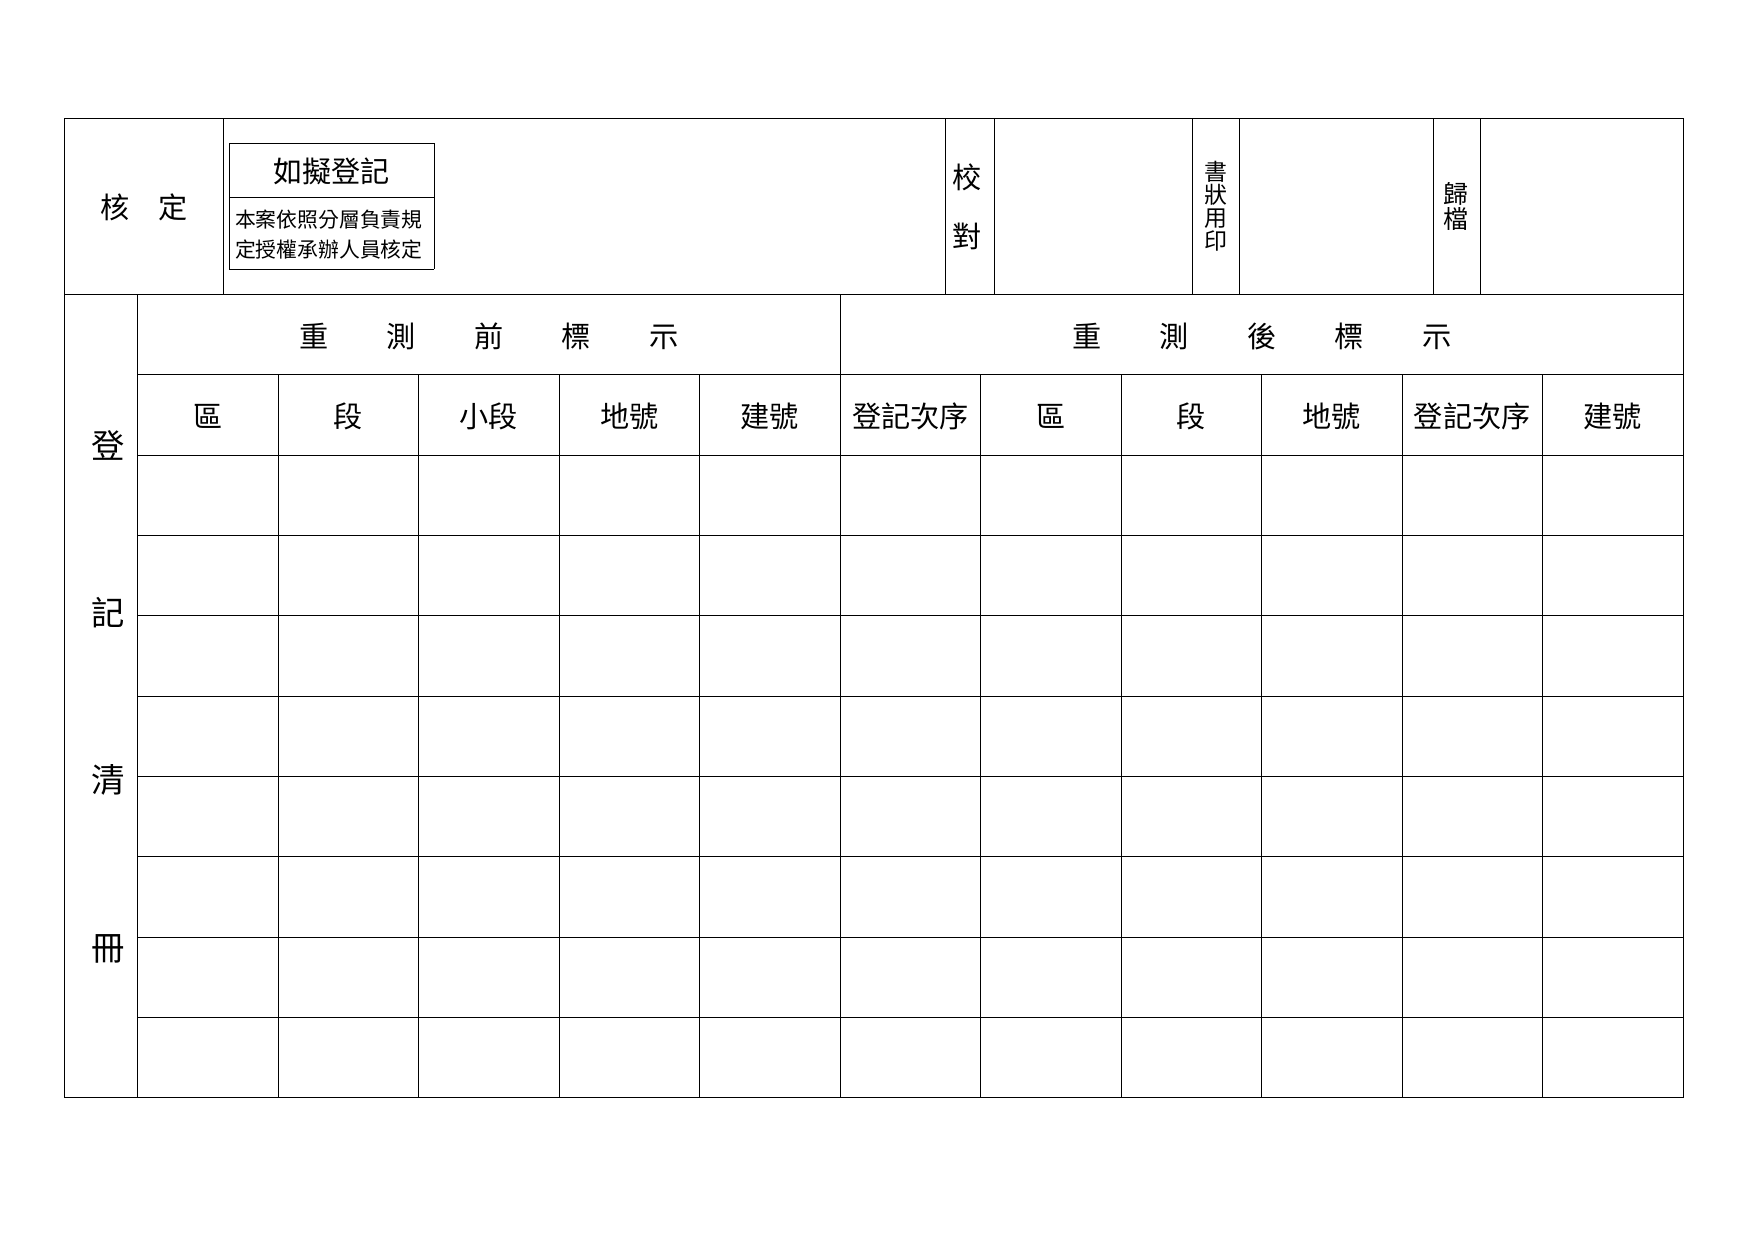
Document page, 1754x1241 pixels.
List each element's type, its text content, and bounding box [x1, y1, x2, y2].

table_cell 書狀用印 [1193, 119, 1239, 294]
table_cell [224, 119, 945, 294]
table_cell 小段 [419, 375, 559, 455]
table_cell [1262, 1018, 1402, 1097]
table_cell [279, 857, 418, 937]
table_cell [700, 616, 840, 696]
table_cell [1543, 697, 1683, 776]
table_cell [1122, 456, 1261, 535]
table_cell [700, 456, 840, 535]
table_cell [841, 697, 980, 776]
table_cell [1262, 938, 1402, 1017]
table_cell [560, 777, 699, 856]
table_cell [1403, 456, 1542, 535]
table_cell [279, 777, 418, 856]
table_header 重 測 後 標 示 [841, 295, 1683, 374]
table_cell [419, 938, 559, 1017]
table_cell [1122, 938, 1261, 1017]
table_cell [841, 1018, 980, 1097]
table_cell [981, 456, 1121, 535]
table_cell [981, 938, 1121, 1017]
table_cell 登記次序 [1403, 375, 1542, 455]
table_cell [138, 1018, 278, 1097]
table_cell [1403, 536, 1542, 615]
table_cell [138, 777, 278, 856]
table_cell [419, 777, 559, 856]
table_cell [841, 536, 980, 615]
table_cell [1262, 777, 1402, 856]
table_cell [1262, 536, 1402, 615]
table_cell [841, 456, 980, 535]
table_cell 歸檔 [1434, 119, 1480, 294]
table_cell 段 [1122, 375, 1261, 455]
table_header 登 記 清 冊 [65, 295, 137, 1097]
table_cell [1403, 857, 1542, 937]
table_cell [1122, 697, 1261, 776]
table_cell 區 [981, 375, 1121, 455]
table_cell 段 [279, 375, 418, 455]
table_cell [981, 1018, 1121, 1097]
table_cell [700, 536, 840, 615]
table_cell [1403, 777, 1542, 856]
table_header 重 測 前 標 示 [138, 295, 840, 374]
table_cell 地號 [1262, 375, 1402, 455]
table_cell [1543, 857, 1683, 937]
table_cell [1262, 456, 1402, 535]
table_cell [1403, 938, 1542, 1017]
table_cell 校 對 [946, 119, 994, 294]
table_cell [841, 777, 980, 856]
table_cell [560, 857, 699, 937]
table_cell [419, 456, 559, 535]
table_cell [279, 536, 418, 615]
table_cell [981, 616, 1121, 696]
table_cell [1122, 857, 1261, 937]
table_cell 本案依照分層負責規定授權承辦人員核定 [230, 198, 434, 269]
table_cell [1122, 616, 1261, 696]
table_cell [841, 857, 980, 937]
table_cell [138, 536, 278, 615]
table_cell [1403, 616, 1542, 696]
table_cell [560, 938, 699, 1017]
table_cell [1262, 616, 1402, 696]
table_cell [1262, 857, 1402, 937]
table_cell 建號 [1543, 375, 1683, 455]
table_cell 區 [138, 375, 278, 455]
table_cell [138, 616, 278, 696]
table_cell [560, 456, 699, 535]
table_cell [560, 697, 699, 776]
table_cell [1122, 777, 1261, 856]
table_cell [1403, 697, 1542, 776]
table_cell [1262, 697, 1402, 776]
table_cell 建號 [700, 375, 840, 455]
table_cell [279, 938, 418, 1017]
table_cell 地號 [560, 375, 699, 455]
table_cell [841, 938, 980, 1017]
table_cell [1122, 1018, 1261, 1097]
table_cell [560, 1018, 699, 1097]
table_cell [981, 697, 1121, 776]
table_cell [419, 1018, 559, 1097]
table_cell [1543, 536, 1683, 615]
table_cell [700, 1018, 840, 1097]
table_cell [279, 697, 418, 776]
table_cell [700, 697, 840, 776]
table_cell [1543, 616, 1683, 696]
table_cell [1543, 456, 1683, 535]
table_cell [138, 857, 278, 937]
table_cell [1481, 119, 1683, 294]
table_cell [981, 777, 1121, 856]
table_cell [700, 777, 840, 856]
table_cell [419, 536, 559, 615]
table_header 如擬登記 [230, 144, 434, 197]
table_cell [419, 857, 559, 937]
table_cell [1122, 536, 1261, 615]
table_cell [981, 857, 1121, 937]
table_cell [560, 536, 699, 615]
table_cell [841, 616, 980, 696]
table_cell [279, 456, 418, 535]
table_cell [138, 456, 278, 535]
table_cell [1403, 1018, 1542, 1097]
table_cell [560, 616, 699, 696]
table_cell [279, 616, 418, 696]
table_cell [1543, 777, 1683, 856]
table_cell [995, 119, 1192, 294]
table_cell [700, 938, 840, 1017]
table_cell [419, 616, 559, 696]
table_cell [700, 857, 840, 937]
table_cell [1240, 119, 1433, 294]
table_cell [279, 1018, 418, 1097]
table_cell [419, 697, 559, 776]
table_cell [1543, 1018, 1683, 1097]
table_cell 登記次序 [841, 375, 980, 455]
table_cell [138, 938, 278, 1017]
table_cell [981, 536, 1121, 615]
table_cell 核 定 [65, 119, 223, 294]
table_cell [138, 697, 278, 776]
table_cell [1543, 938, 1683, 1017]
